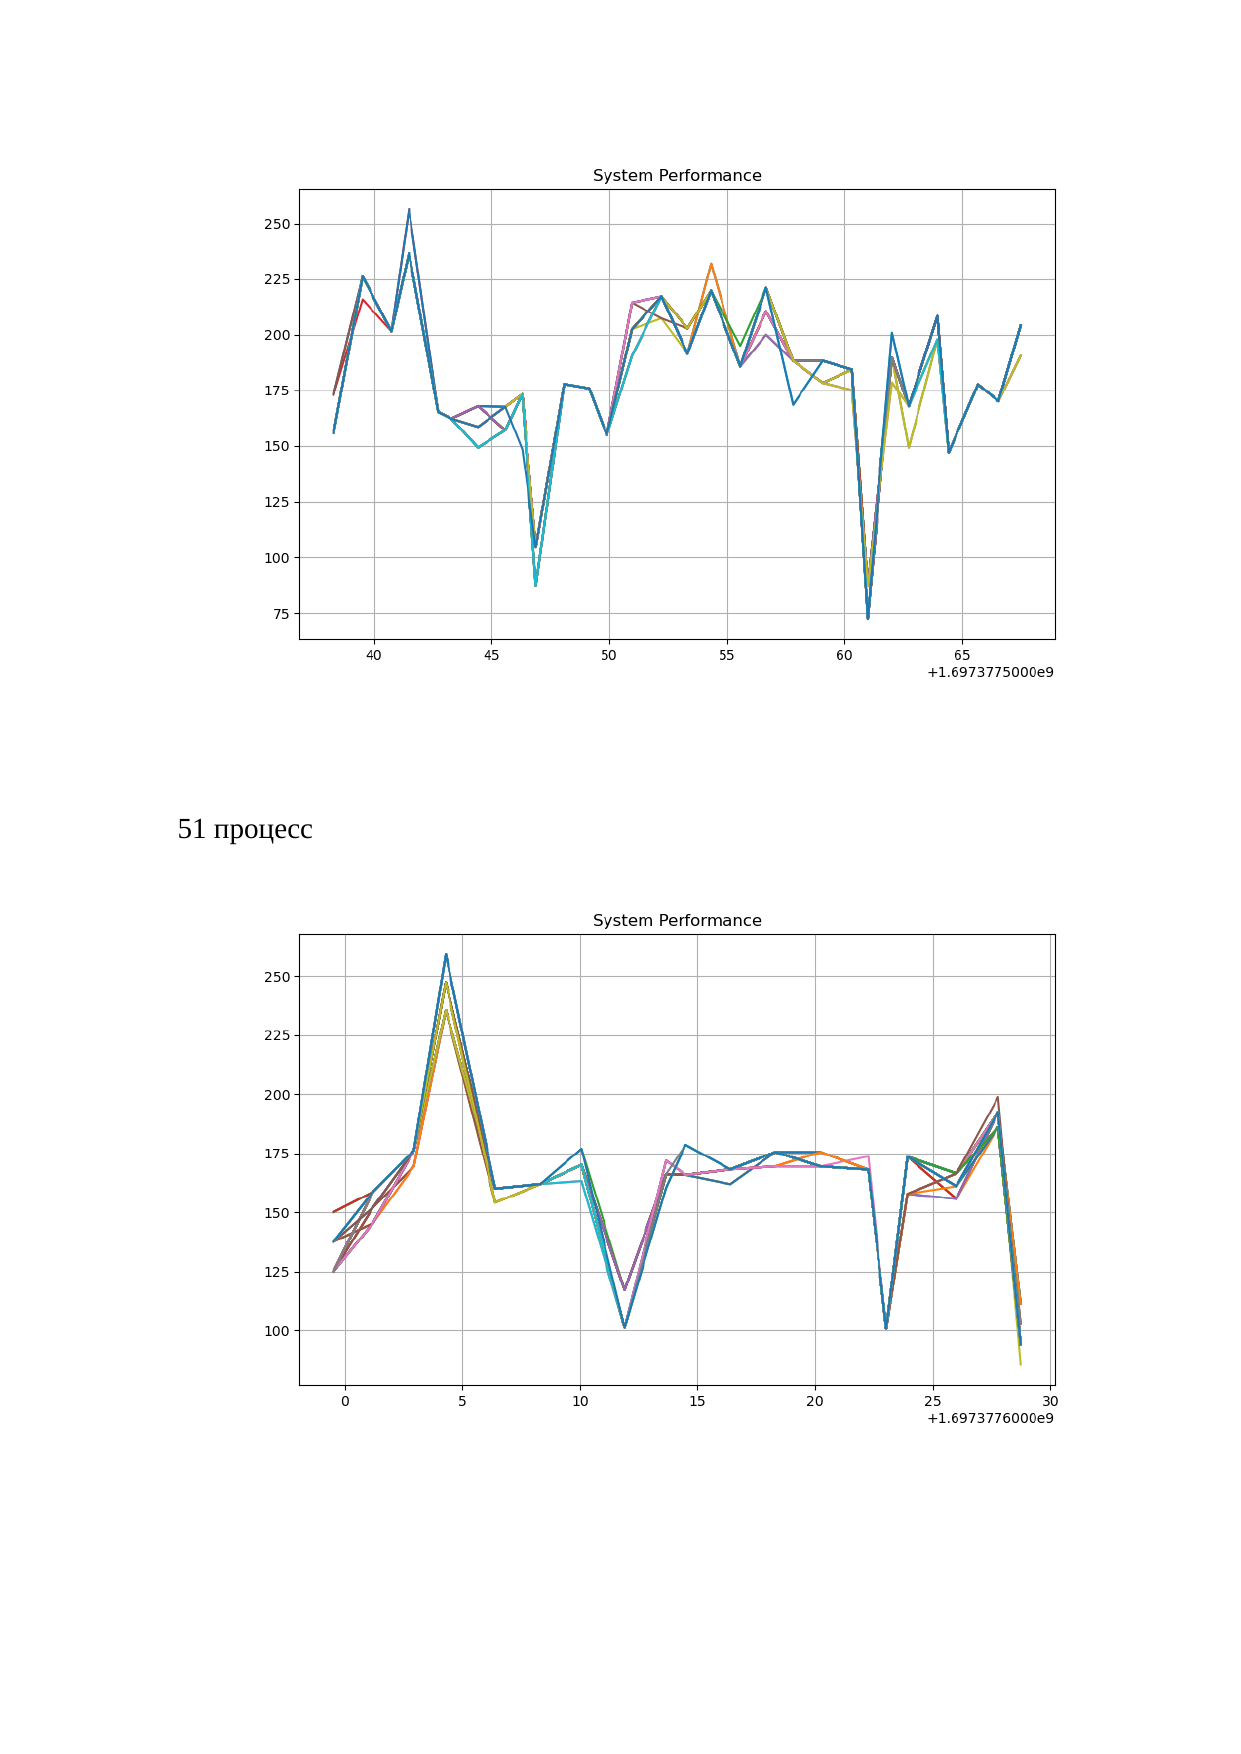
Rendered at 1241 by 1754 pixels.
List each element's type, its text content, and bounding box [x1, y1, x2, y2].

picture [177, 863, 1152, 1449]
picture [177, 118, 1152, 703]
text 51 процесс [177, 811, 1152, 844]
